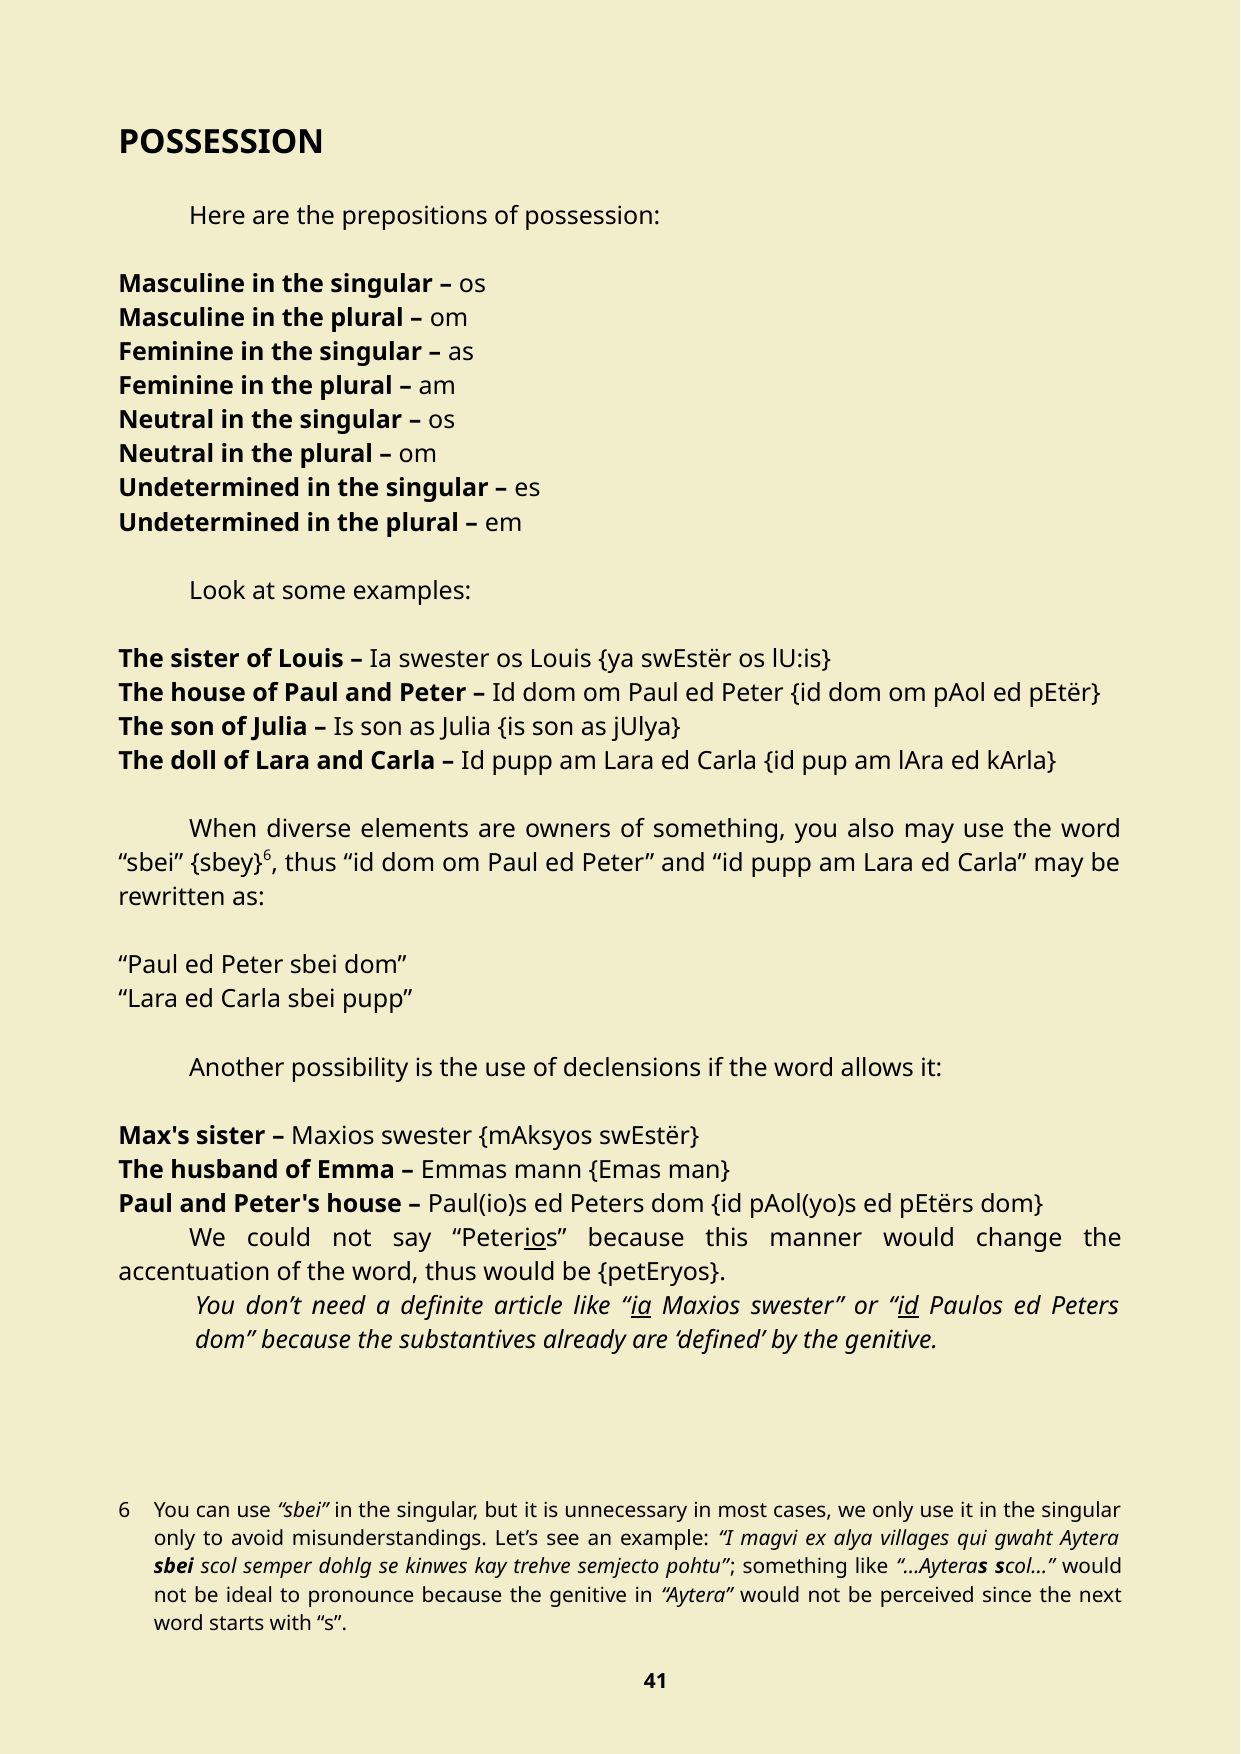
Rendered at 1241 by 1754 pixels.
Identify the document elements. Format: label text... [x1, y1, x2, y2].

text You don’t need a definite article like “ia Maxios swester” or “id Paulos ed Peters dom” because the substantives already are ‘defined’ by the genitive. [195, 1288, 1122, 1356]
text Max's sister – Maxios swester {mAksyos swEstër} [118, 1117, 1122, 1151]
text Masculine in the singular – os [118, 266, 1122, 300]
text Here are the prepositions of possession: [118, 198, 1122, 232]
text We could not say “Peterios” because this manner would change the accentuation of the word, thus would be {petEryos}. [118, 1219, 1122, 1288]
text Feminine in the plural – am [118, 368, 1122, 402]
text Undetermined in the plural – em [118, 504, 1122, 538]
text You can use “sbei” in the singular, but it is unnecessary in most cases, we only use it in the singular only to avoid misunderstandings. Let’s see an example: “I magvi ex alya villages qui gwaht Aytera sbei scol semper dohlg se kinwes kay trehve semjecto pohtu”; something like “…Ayteras scol…” would not be ideal to pronounce because the genitive in “Aytera” would not be perceived since the next word starts with “s”. [118, 1495, 1122, 1637]
text “Paul ed Peter sbei dom” [118, 947, 1122, 981]
text The son of Julia – Is son as Julia {is son as jUlya} [118, 708, 1122, 743]
text Neutral in the plural – om [118, 436, 1122, 470]
text Another possibility is the use of declensions if the word allows it: [118, 1049, 1122, 1083]
text Masculine in the plural – om [118, 300, 1122, 334]
subtitle POSSESSION [118, 118, 1122, 163]
text The sister of Louis – Ia swester os Louis {ya swEstër os lU:is} [118, 640, 1122, 674]
text The doll of Lara and Carla – Id pupp am Lara ed Carla {id pup am lAra ed kArla} [118, 743, 1122, 777]
text “Lara ed Carla sbei pupp” [118, 981, 1122, 1015]
text Look at some examples: [118, 572, 1122, 606]
text The husband of Emma – Emmas mann {Emas man} [118, 1151, 1122, 1185]
text When diverse elements are owners of something, you also may use the word “sbei” {sbey}, thus “id dom om Paul ed Peter” and “id pupp am Lara ed Carla” may be rewritten as: [118, 811, 1122, 913]
text Undetermined in the singular – es [118, 470, 1122, 504]
text The house of Paul and Peter – Id dom om Paul ed Peter {id dom om pAol ed pEtër} [118, 674, 1122, 708]
text Paul and Peter's house – Paul(io)s ed Peters dom {id pAol(yo)s ed pEtërs dom} [118, 1185, 1122, 1219]
text Neutral in the singular – os [118, 402, 1122, 436]
text Feminine in the singular – as [118, 334, 1122, 368]
